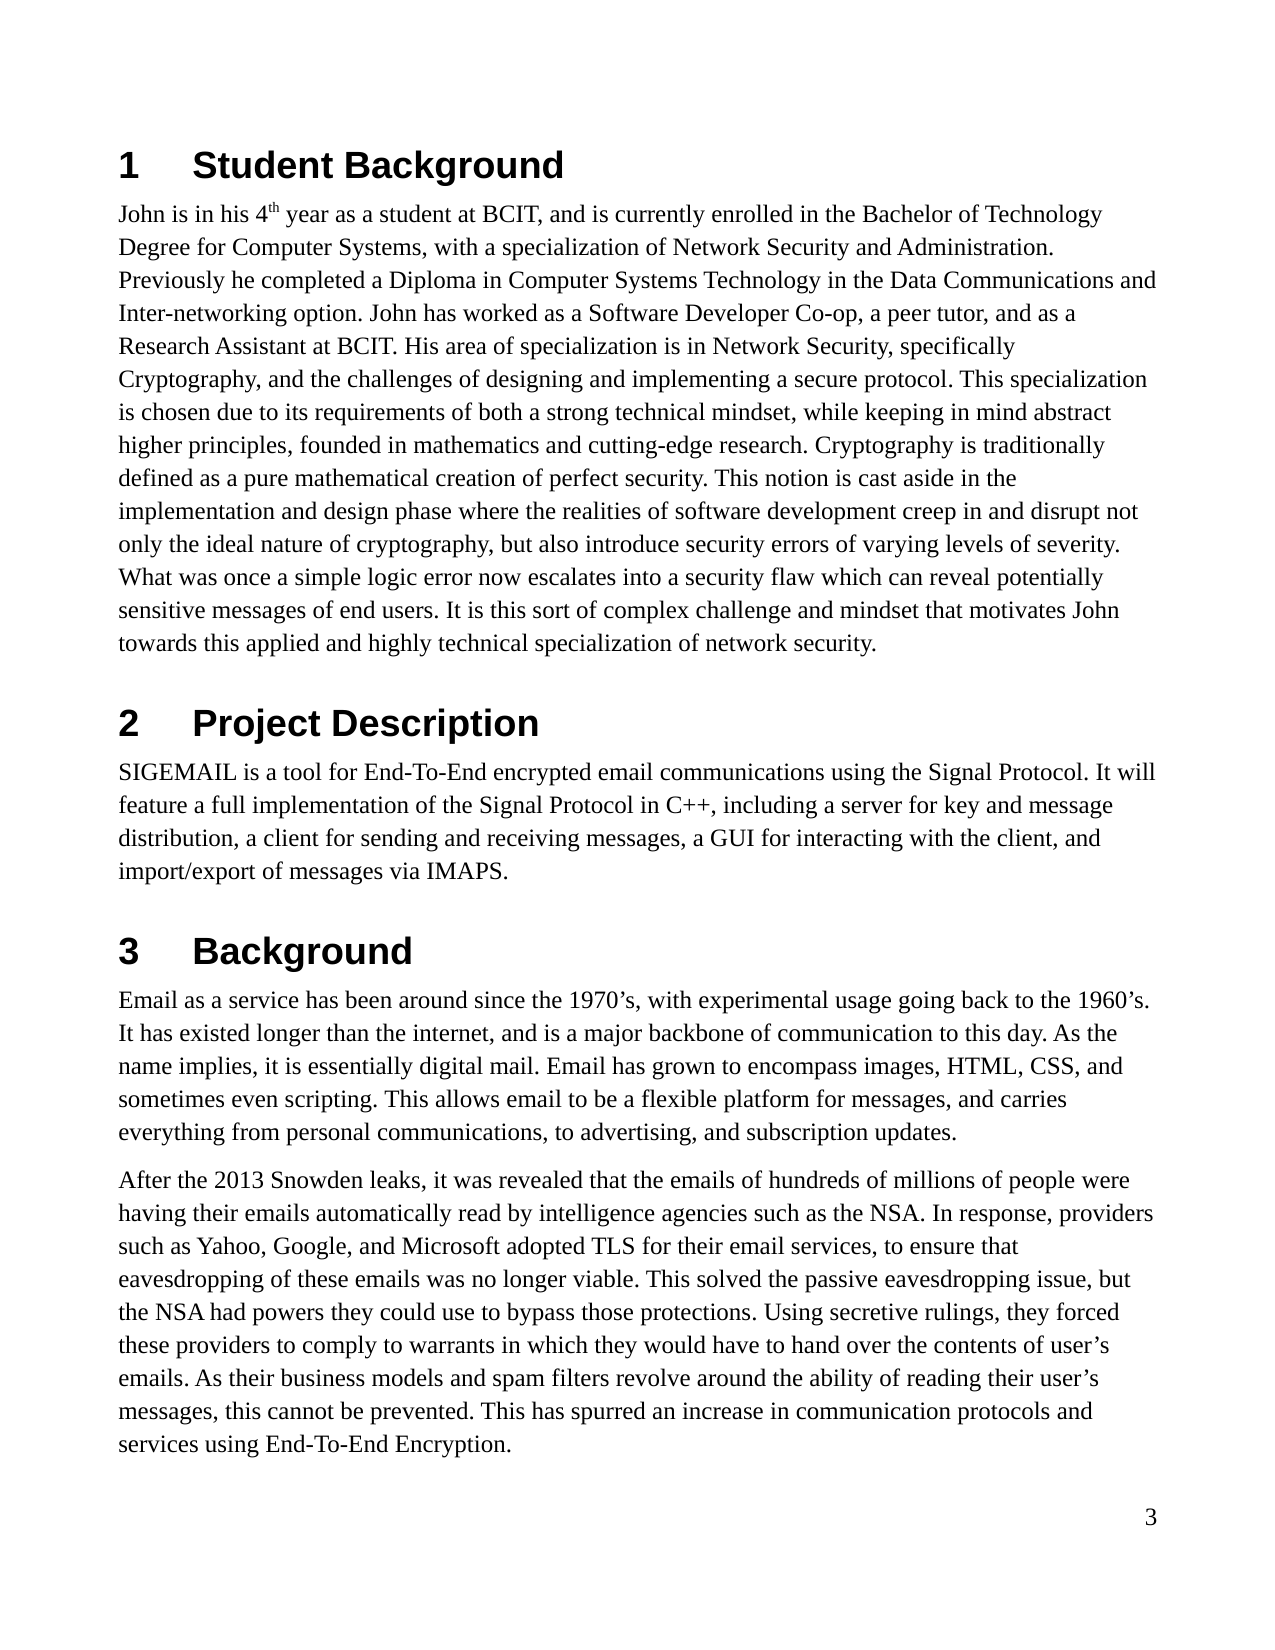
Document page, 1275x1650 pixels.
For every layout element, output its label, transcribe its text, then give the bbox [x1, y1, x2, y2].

subtitle Student Background [118, 143, 1157, 187]
subtitle Project Description [118, 701, 1157, 745]
subtitle Background [118, 929, 1157, 973]
text Email as a service has been around since the 1970’s, with experimental usage going back to the 1960’s. It has existed longer than the internet, and is a major backbone of communication to this day. As the name implies, it is essentially digital mail. Email has grown to encompass images, HTML, CSS, and sometimes even scripting. This allows email to be a flexible platform for messages, and carries everything from personal communications, to advertising, and subscription updates. [118, 985, 1157, 1146]
text John is in his 4th year as a student at BCIT, and is currently enrolled in the Bachelor of Technology Degree for Computer Systems, with a specialization of Network Security and Administration. Previously he completed a Diploma in Computer Systems Technology in the Data Communications and Inter-networking option. John has worked as a Software Developer Co-op, a peer tutor, and as a Research Assistant at BCIT. His area of specialization is in Network Security, specifically Cryptography, and the challenges of designing and implementing a secure protocol. This specialization is chosen due to its requirements of both a strong technical mindset, while keeping in mind abstract higher principles, founded in mathematics and cutting-edge research. Cryptography is traditionally defined as a pure mathematical creation of perfect security. This notion is cast aside in the implementation and design phase where the realities of software development creep in and disrupt not only the ideal nature of cryptography, but also introduce security errors of varying levels of severity. What was once a simple logic error now escalates into a security flaw which can reveal potentially sensitive messages of end users. It is this sort of complex challenge and mindset that motivates John towards this applied and highly technical specialization of network security. [118, 199, 1157, 657]
text After the 2013 Snowden leaks, it was revealed that the emails of hundreds of millions of people were having their emails automatically read by intelligence agencies such as the NSA. In response, providers such as Yahoo, Google, and Microsoft adopted TLS for their email services, to ensure that eavesdropping of these emails was no longer viable. This solved the passive eavesdropping issue, but the NSA had powers they could use to bypass those protections. Using secretive rulings, they forced these providers to comply to warrants in which they would have to hand over the contents of user’s emails. As their business models and spam filters revolve around the ability of reading their user’s messages, this cannot be prevented. This has spurred an increase in communication protocols and services using End-To-End Encryption. [118, 1165, 1157, 1458]
text SIGEMAIL is a tool for End-To-End encrypted email communications using the Signal Protocol. It will feature a full implementation of the Signal Protocol in C++, including a server for key and message distribution, a client for sending and receiving messages, a GUI for interacting with the client, and import/export of messages via IMAPS. [118, 757, 1157, 885]
